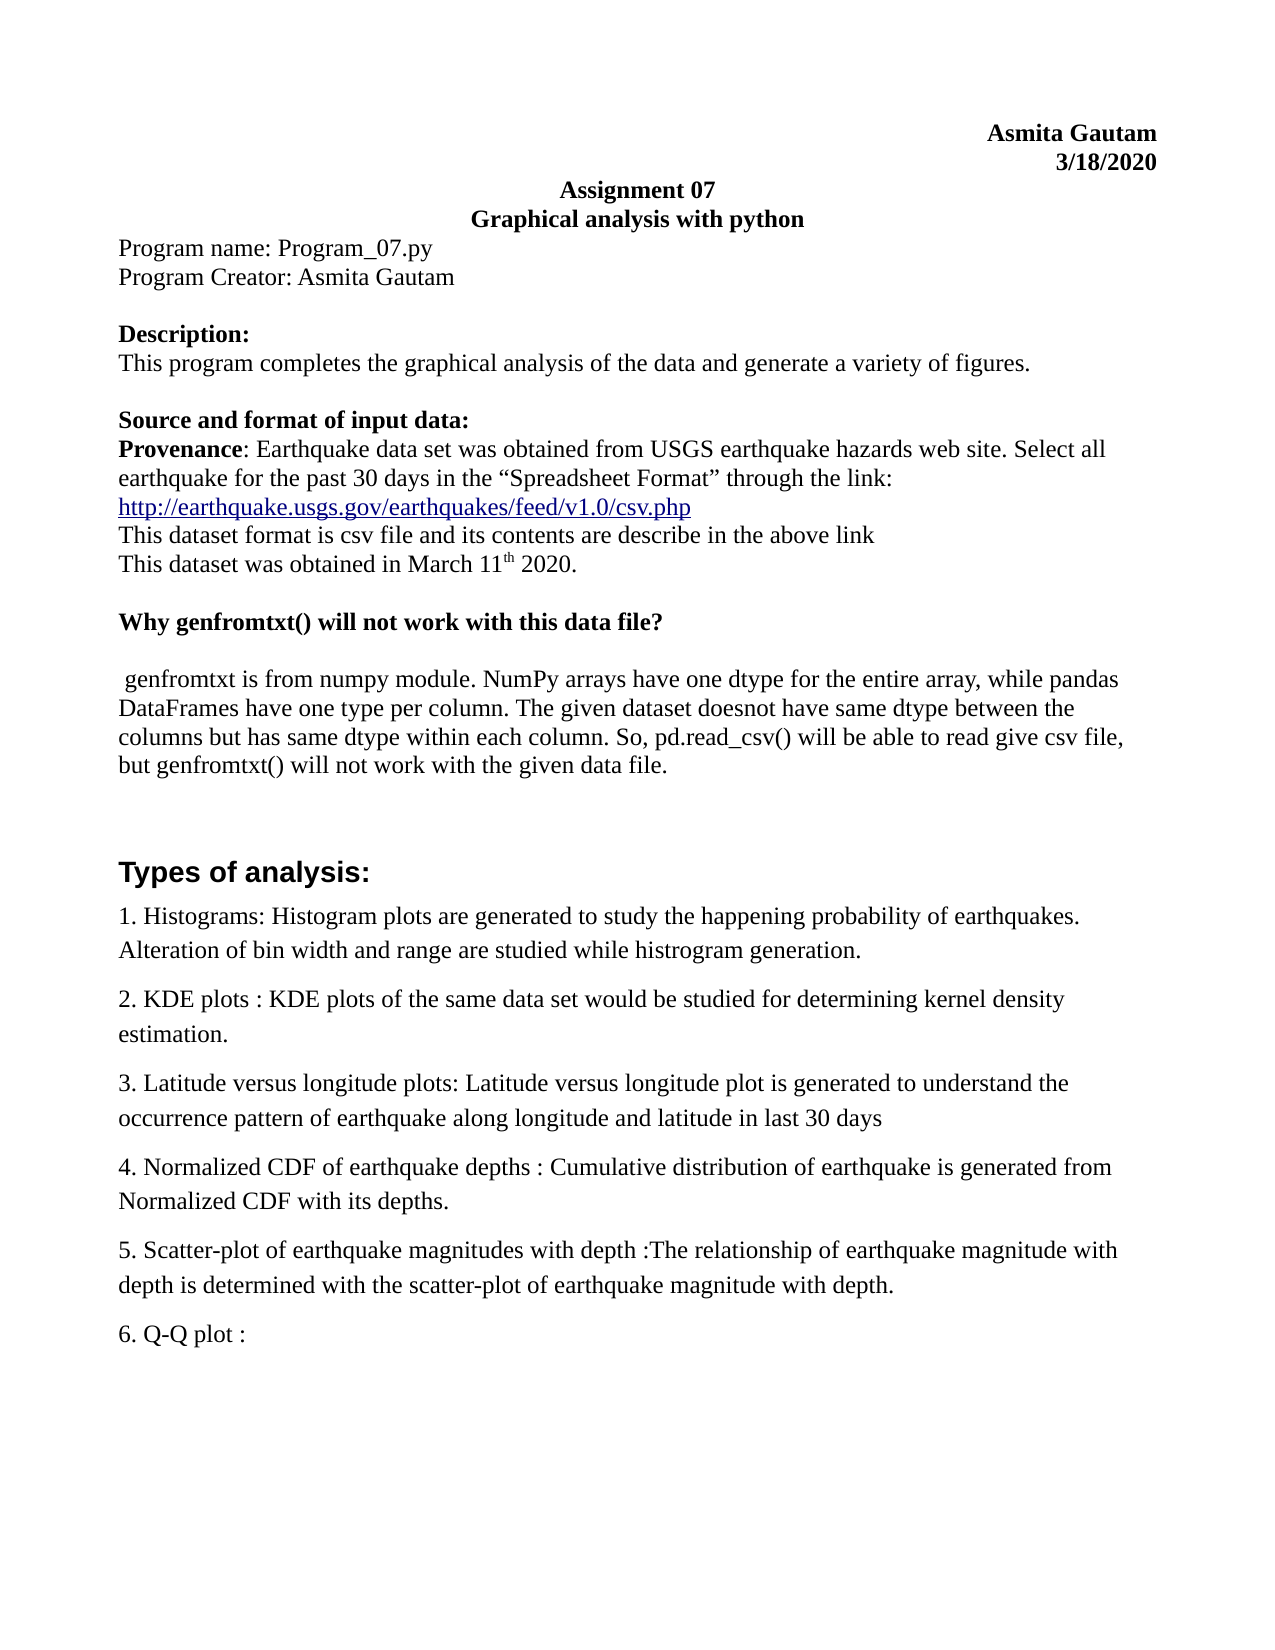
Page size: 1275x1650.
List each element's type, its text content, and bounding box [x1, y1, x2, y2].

text 2. KDE plots : KDE plots of the same data set would be studied for determining kernel density estimation. [118, 984, 1157, 1048]
text Source and format of input data: [118, 406, 1157, 434]
subtitle Types of analysis: [118, 855, 1157, 888]
text 5. Scatter-plot of earthquake magnitudes with depth :The relationship of earthquake magnitude with depth is determined with the scatter-plot of earthquake magnitude with depth. [118, 1235, 1157, 1298]
text Provenance: Earthquake data set was obtained from USGS earthquake hazards web site. Select all earthquake for the past 30 days in the “Spreadsheet Format” through the link: [118, 434, 1157, 492]
text 1. Histograms: Histogram plots are generated to study the happening probability of earthquakes. Alteration of bin width and range are studied while histrogram generation. [118, 901, 1157, 964]
text This dataset format is csv file and its contents are describe in the above link [118, 521, 1157, 549]
text http://earthquake.usgs.gov/earthquakes/feed/v1.0/csv.php [118, 492, 1157, 521]
text genfromtxt is from numpy module. NumPy arrays have one dtype for the entire array, while pandas DataFrames have one type per column. The given dataset doesnot have same dtype between the columns but has same dtype within each column. So, pd.read_csv() will be able to read give csv file, but genfromtxt() will not work with the given data file. [118, 664, 1157, 779]
text Graphical analysis with python [118, 204, 1157, 233]
text This dataset was obtained in March 11th 2020. [118, 549, 1157, 578]
text Description: [118, 319, 1157, 348]
text 3. Latitude versus longitude plots: Latitude versus longitude plot is generated to understand the occurrence pattern of earthquake along longitude and latitude in last 30 days [118, 1068, 1157, 1131]
text Program name: Program_07.py [118, 233, 1157, 262]
text Asmita Gautam [118, 118, 1157, 147]
text Why genfromtxt() will not work with this data file? [118, 607, 1157, 636]
text 4. Normalized CDF of earthquake depths : Cumulative distribution of earthquake is generated from Normalized CDF with its depths. [118, 1152, 1157, 1215]
text This program completes the graphical analysis of the data and generate a variety of figures. [118, 348, 1157, 377]
text Program Creator: Asmita Gautam [118, 262, 1157, 291]
text 6. Q-Q plot : [118, 1319, 1157, 1347]
text Assignment 07 [118, 176, 1157, 204]
text 3/18/2020 [118, 147, 1157, 176]
